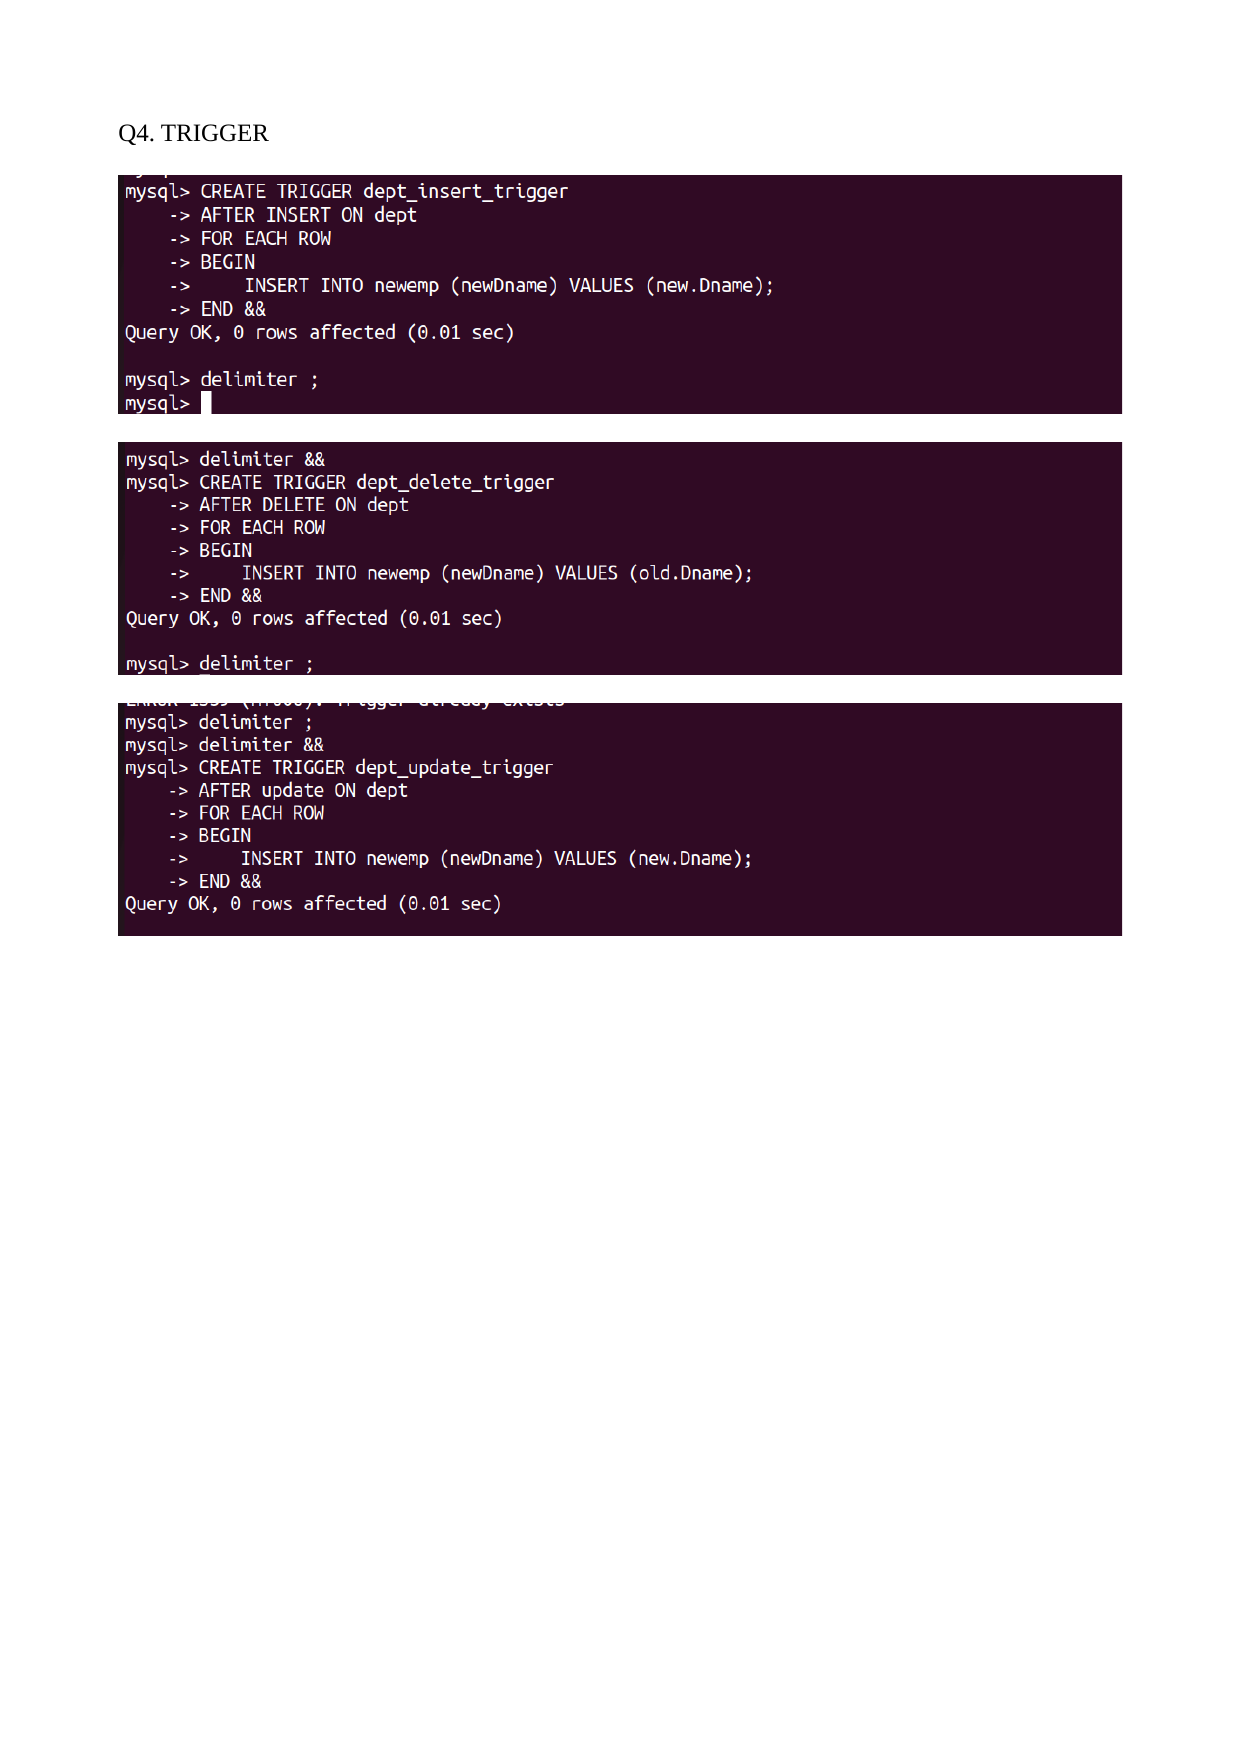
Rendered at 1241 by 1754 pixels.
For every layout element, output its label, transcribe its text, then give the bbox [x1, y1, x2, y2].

picture [118, 703, 1123, 936]
text Q4. TRIGGER [118, 118, 1122, 147]
picture [118, 442, 1123, 675]
picture [118, 175, 1123, 414]
